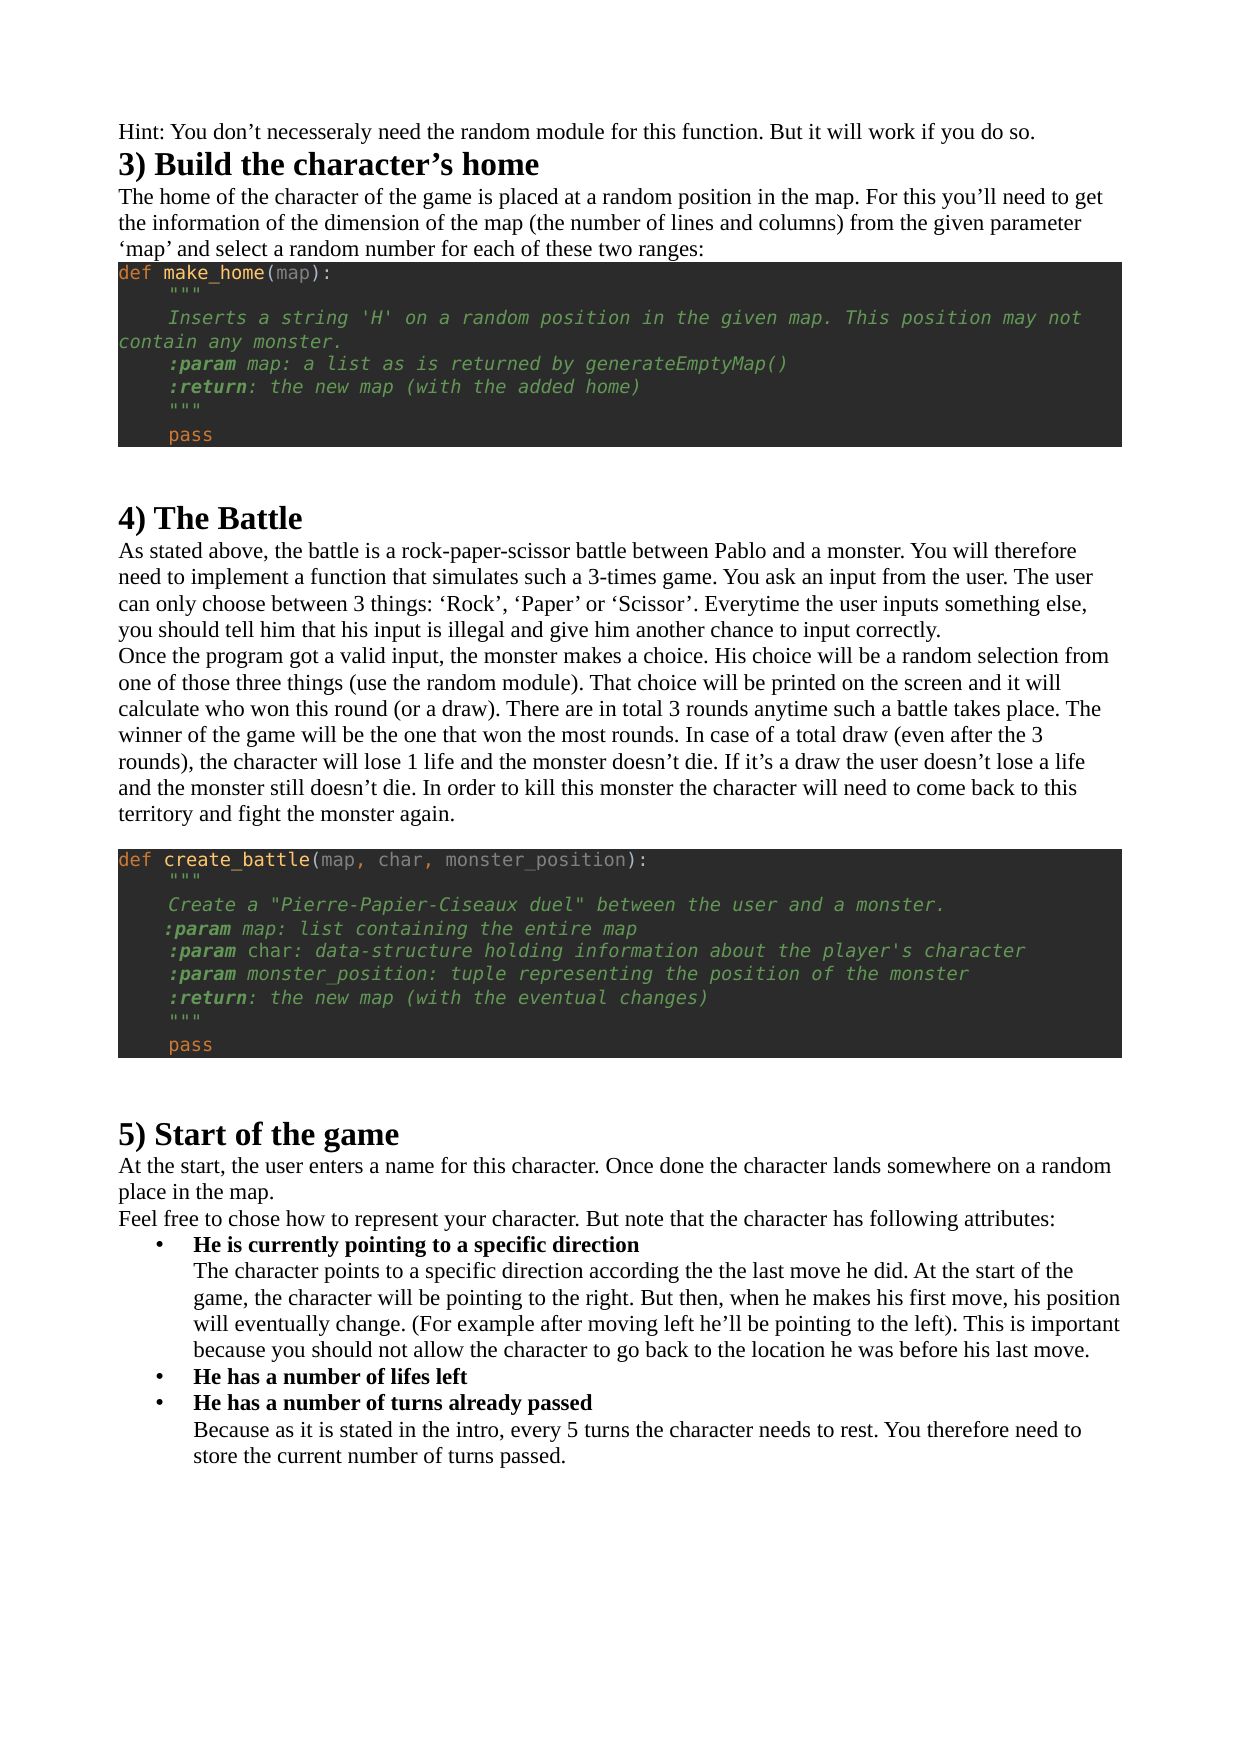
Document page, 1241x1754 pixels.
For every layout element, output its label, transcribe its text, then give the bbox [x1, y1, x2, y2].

list The character points to a specific direction according the the last move he did. At the start of the game, the character will be pointing to the right. But then, when he makes his first move, his position will eventually change. (For example after moving left he’ll be pointing to the left). This is important because you should not allow the character to go back to the location he was before his last move. [156, 1257, 1122, 1363]
text :param map: a list as is returned by generateEmptyMap() [118, 353, 1122, 377]
text :return: the new map (with the added home) [118, 377, 1122, 400]
list He has a number of turns already passed [156, 1389, 1122, 1416]
text :return: the new map (with the eventual changes) [118, 987, 1122, 1011]
text The home of the character of the game is placed at a random position in the map. For this you’ll need to get the information of the dimension of the map (the number of lines and columns) from the given parameter ‘map’ and select a random number for each of these two ranges: [118, 183, 1122, 262]
text 5) Start of the game [118, 1114, 1122, 1152]
text At the start, the user enters a name for this character. Once done the character lands somewhere on a random place in the map. Feel free to chose how to represent your character. But note that the character has following attributes: [118, 1152, 1122, 1231]
text pass [118, 424, 1122, 447]
text :param map: list containing the entire map [118, 918, 1122, 940]
text """ [118, 284, 1122, 307]
text """ [118, 400, 1122, 424]
text Inserts a string 'H' on a random position in the given map. This position may not contain any monster. [118, 307, 1122, 353]
text As stated above, the battle is a rock-paper-scissor battle between Pablo and a monster. You will therefore need to implement a function that simulates such a 3-times game. You ask an input from the user. The user can only choose between 3 things: ‘Rock’, ‘Paper’ or ‘Scissor’. Everytime the user inputs something else, you should tell him that his input is illegal and give him another chance to input correctly. Once the program got a valid input, the monster makes a choice. His choice will be a random selection from one of those three things (use the random module). That choice will be printed on the screen and it will calculate who won this round (or a draw). There are in total 3 rounds anytime such a battle takes place. The winner of the game will be the one that won the most rounds. In case of a total draw (even after the 3 rounds), the character will lose 1 life and the monster doesn’t die. If it’s a draw the user doesn’t lose a life and the monster still doesn’t die. In order to kill this monster the character will need to come back to this territory and fight the monster again. [118, 537, 1122, 827]
text """ [118, 1011, 1122, 1034]
list Because as it is stated in the intro, every 5 turns the character needs to rest. You therefore need to store the current number of turns passed. [156, 1416, 1122, 1468]
text pass [118, 1034, 1122, 1058]
text 3) Build the character’s home [118, 144, 1122, 183]
text def make_home(map): [118, 262, 1122, 284]
text :param monster_position: tuple representing the position of the monster [118, 963, 1122, 987]
list He has a number of lifes left [156, 1363, 1122, 1389]
text :param char: data-structure holding information about the player's character [118, 940, 1122, 963]
text def create_battle(map, char, monster_position): [118, 849, 1122, 871]
text Create a "Pierre-Papier-Ciseaux duel" between the user and a monster. [118, 894, 1122, 918]
list He is currently pointing to a specific direction [156, 1231, 1122, 1257]
text Hint: You don’t necesseraly need the random module for this function. But it will work if you do so. [118, 118, 1122, 144]
text 4) The Battle [118, 498, 1122, 537]
text """ [118, 871, 1122, 894]
